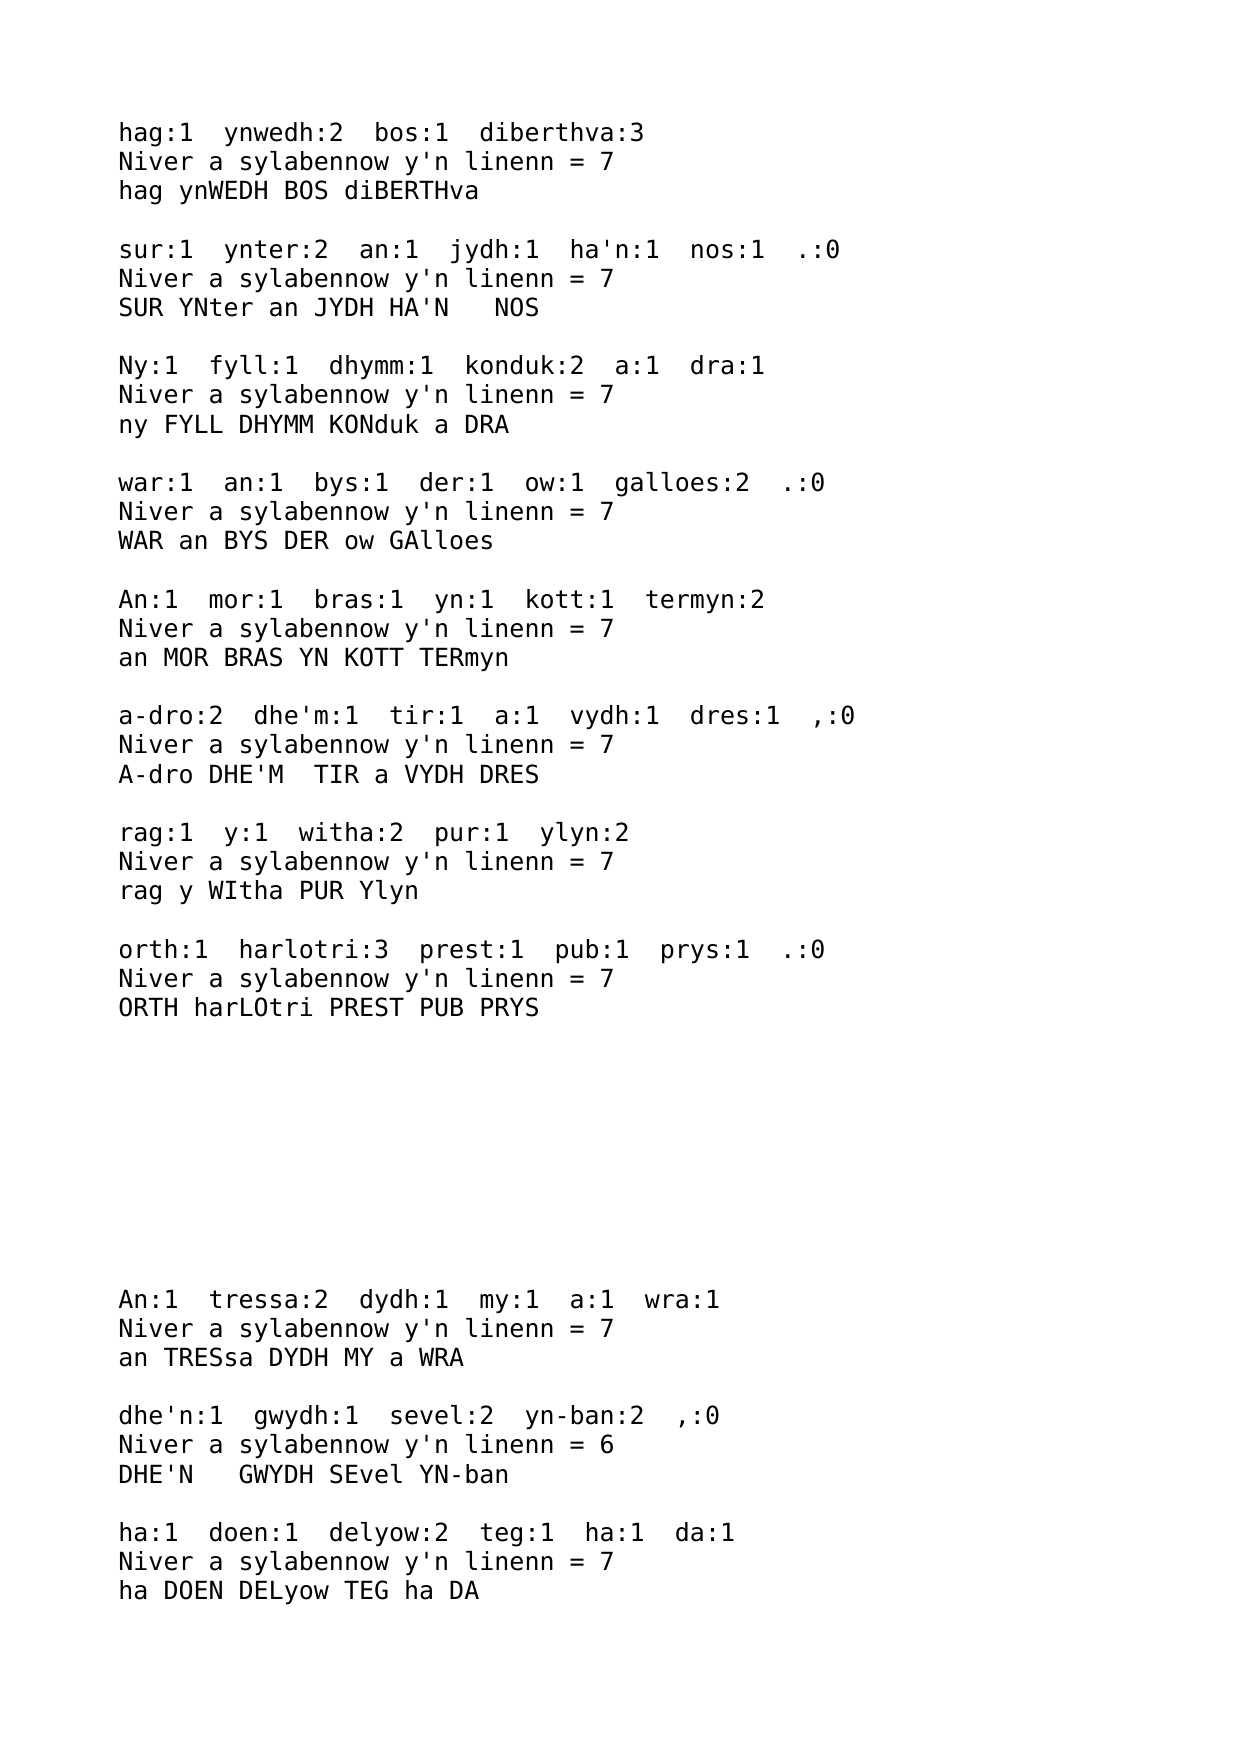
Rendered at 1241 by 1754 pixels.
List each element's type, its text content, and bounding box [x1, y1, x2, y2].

text hag ynWEDH BOS diBERTHva [118, 176, 1122, 206]
text war:1 an:1 bys:1 der:1 ow:1 galloes:2 .:0 [118, 468, 1122, 497]
text ORTH harLOtri PREST PUB PRYS [118, 993, 1122, 1022]
text SUR YNter an JYDH HA'N NOS [118, 293, 1122, 322]
text Niver a sylabennow y'n linenn = 6 [118, 1431, 1122, 1460]
text an MOR BRAS YN KOTT TERmyn [118, 643, 1122, 672]
text rag:1 y:1 witha:2 pur:1 ylyn:2 [118, 818, 1122, 847]
text DHE'N GWYDH SEvel YN-ban [118, 1460, 1122, 1489]
text An:1 mor:1 bras:1 yn:1 kott:1 termyn:2 [118, 585, 1122, 614]
text Niver a sylabennow y'n linenn = 7 [118, 147, 1122, 176]
text dhe'n:1 gwydh:1 sevel:2 yn-ban:2 ,:0 [118, 1401, 1122, 1431]
text Niver a sylabennow y'n linenn = 7 [118, 614, 1122, 643]
text Niver a sylabennow y'n linenn = 7 [118, 964, 1122, 993]
text rag y WItha PUR Ylyn [118, 876, 1122, 906]
text hag:1 ynwedh:2 bos:1 diberthva:3 [118, 118, 1122, 147]
text An:1 tressa:2 dydh:1 my:1 a:1 wra:1 [118, 1285, 1122, 1314]
text Niver a sylabennow y'n linenn = 7 [118, 497, 1122, 526]
text ha:1 doen:1 delyow:2 teg:1 ha:1 da:1 [118, 1518, 1122, 1547]
text WAR an BYS DER ow GAlloes [118, 526, 1122, 556]
text orth:1 harlotri:3 prest:1 pub:1 prys:1 .:0 [118, 935, 1122, 964]
text sur:1 ynter:2 an:1 jydh:1 ha'n:1 nos:1 .:0 [118, 235, 1122, 264]
text Niver a sylabennow y'n linenn = 7 [118, 731, 1122, 760]
text Niver a sylabennow y'n linenn = 7 [118, 1314, 1122, 1343]
text Niver a sylabennow y'n linenn = 7 [118, 847, 1122, 876]
text A-dro DHE'M TIR a VYDH DRES [118, 760, 1122, 789]
text Niver a sylabennow y'n linenn = 7 [118, 381, 1122, 410]
text Niver a sylabennow y'n linenn = 7 [118, 264, 1122, 293]
text ny FYLL DHYMM KONduk a DRA [118, 410, 1122, 439]
text Niver a sylabennow y'n linenn = 7 [118, 1547, 1122, 1576]
text a-dro:2 dhe'm:1 tir:1 a:1 vydh:1 dres:1 ,:0 [118, 701, 1122, 731]
text ha DOEN DELyow TEG ha DA [118, 1576, 1122, 1606]
text Ny:1 fyll:1 dhymm:1 konduk:2 a:1 dra:1 [118, 351, 1122, 381]
text an TRESsa DYDH MY a WRA [118, 1343, 1122, 1372]
